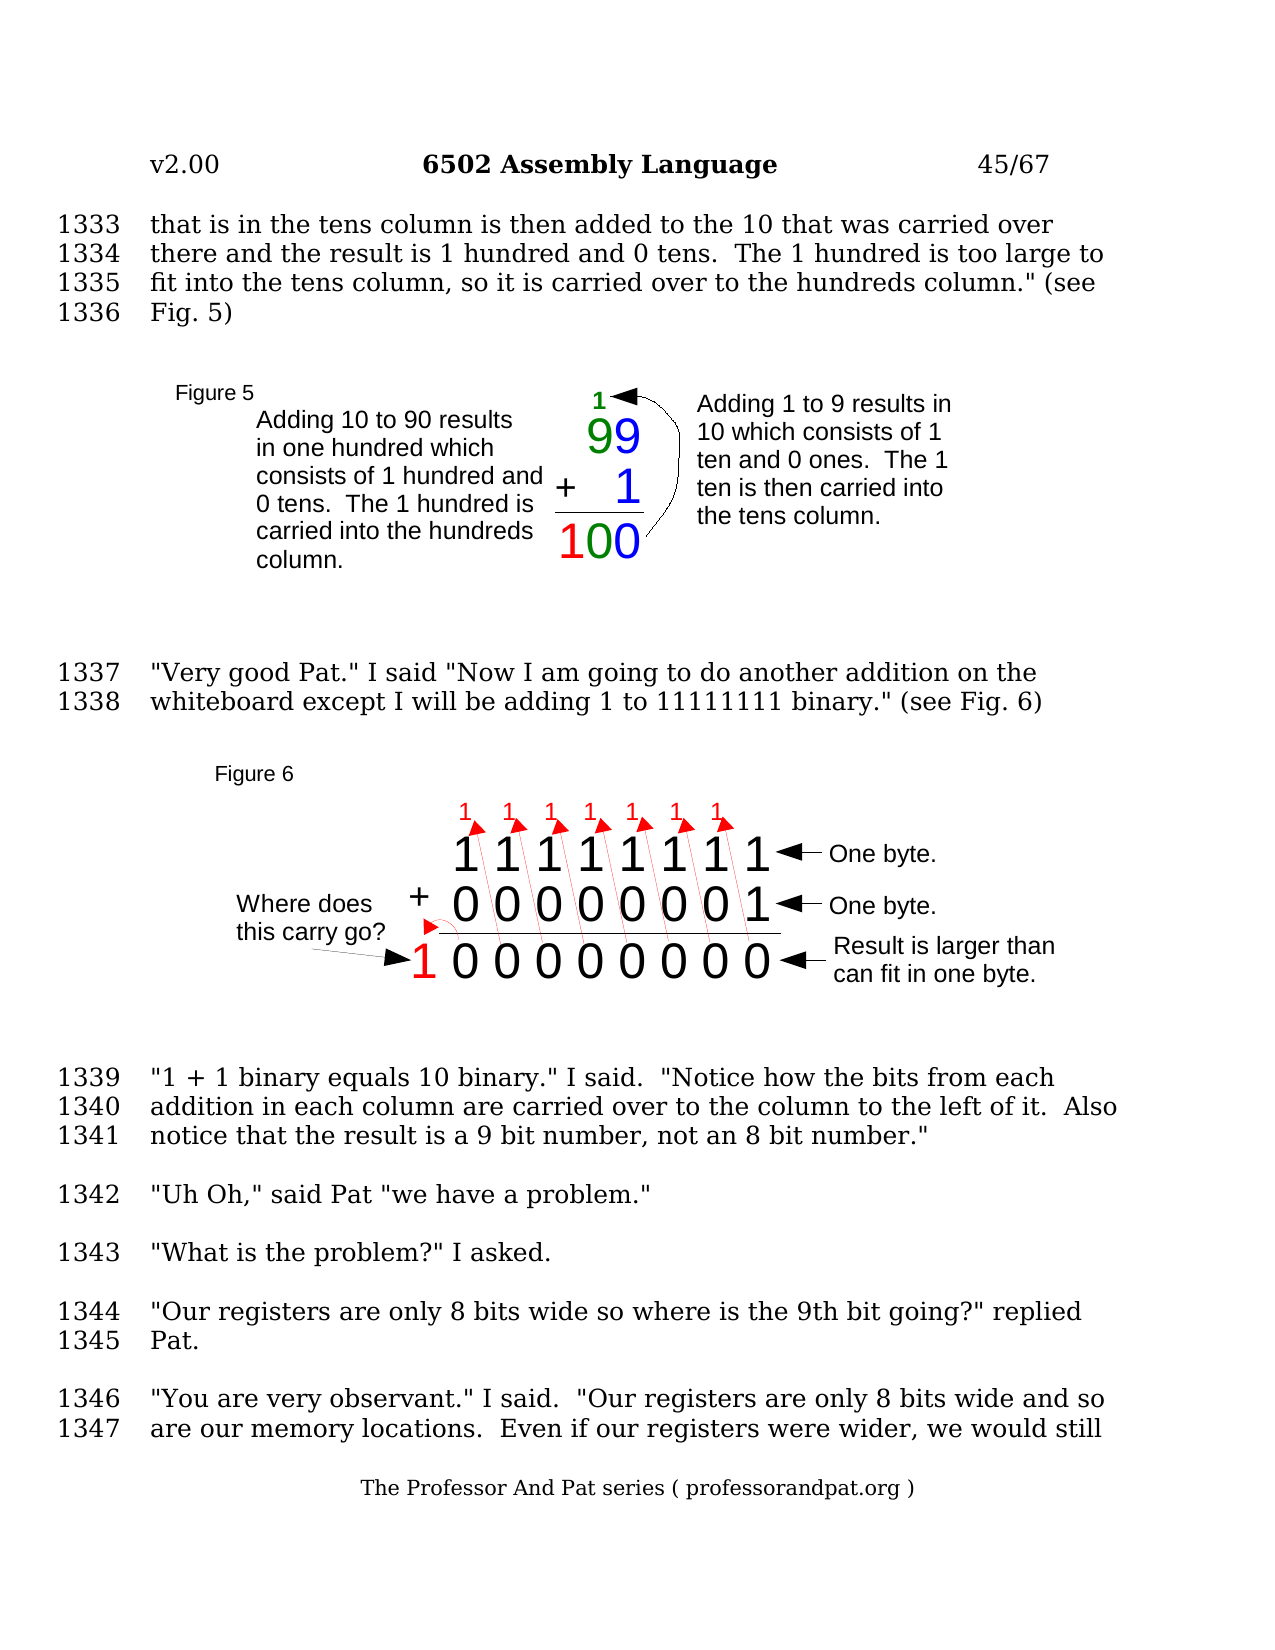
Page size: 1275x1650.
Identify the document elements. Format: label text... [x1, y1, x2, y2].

text "What is the problem?" I asked. [150, 1238, 1125, 1268]
text "Our registers are only 8 bits wide so where is the 9th bit going?" replied Pat. [150, 1297, 1125, 1355]
text "Uh Oh," said Pat "we have a problem." [150, 1180, 1125, 1209]
text "You are very observant." I said. "Our registers are only 8 bits wide and so are our memory locations. Even if our registers were wider, we would still [150, 1385, 1125, 1443]
text that is in the tens column is then added to the 10 that was carried over there and the result is 1 hundred and 0 tens. The 1 hundred is too large to fit into the tens column, so it is carried over to the hundreds column." (see Fig. 5) [150, 210, 1125, 327]
text "Very good Pat." I said "Now I am going to do another addition on the whiteboard except I will be adding 1 to 11111111 binary." (see Fig. 6) [150, 658, 1125, 717]
text "1 + 1 binary equals 10 binary." I said. "Notice how the bits from each addition in each column are carried over to the column to the left of it. Also notice that the result is a 9 bit number, not an 8 bit number." [150, 1063, 1125, 1151]
